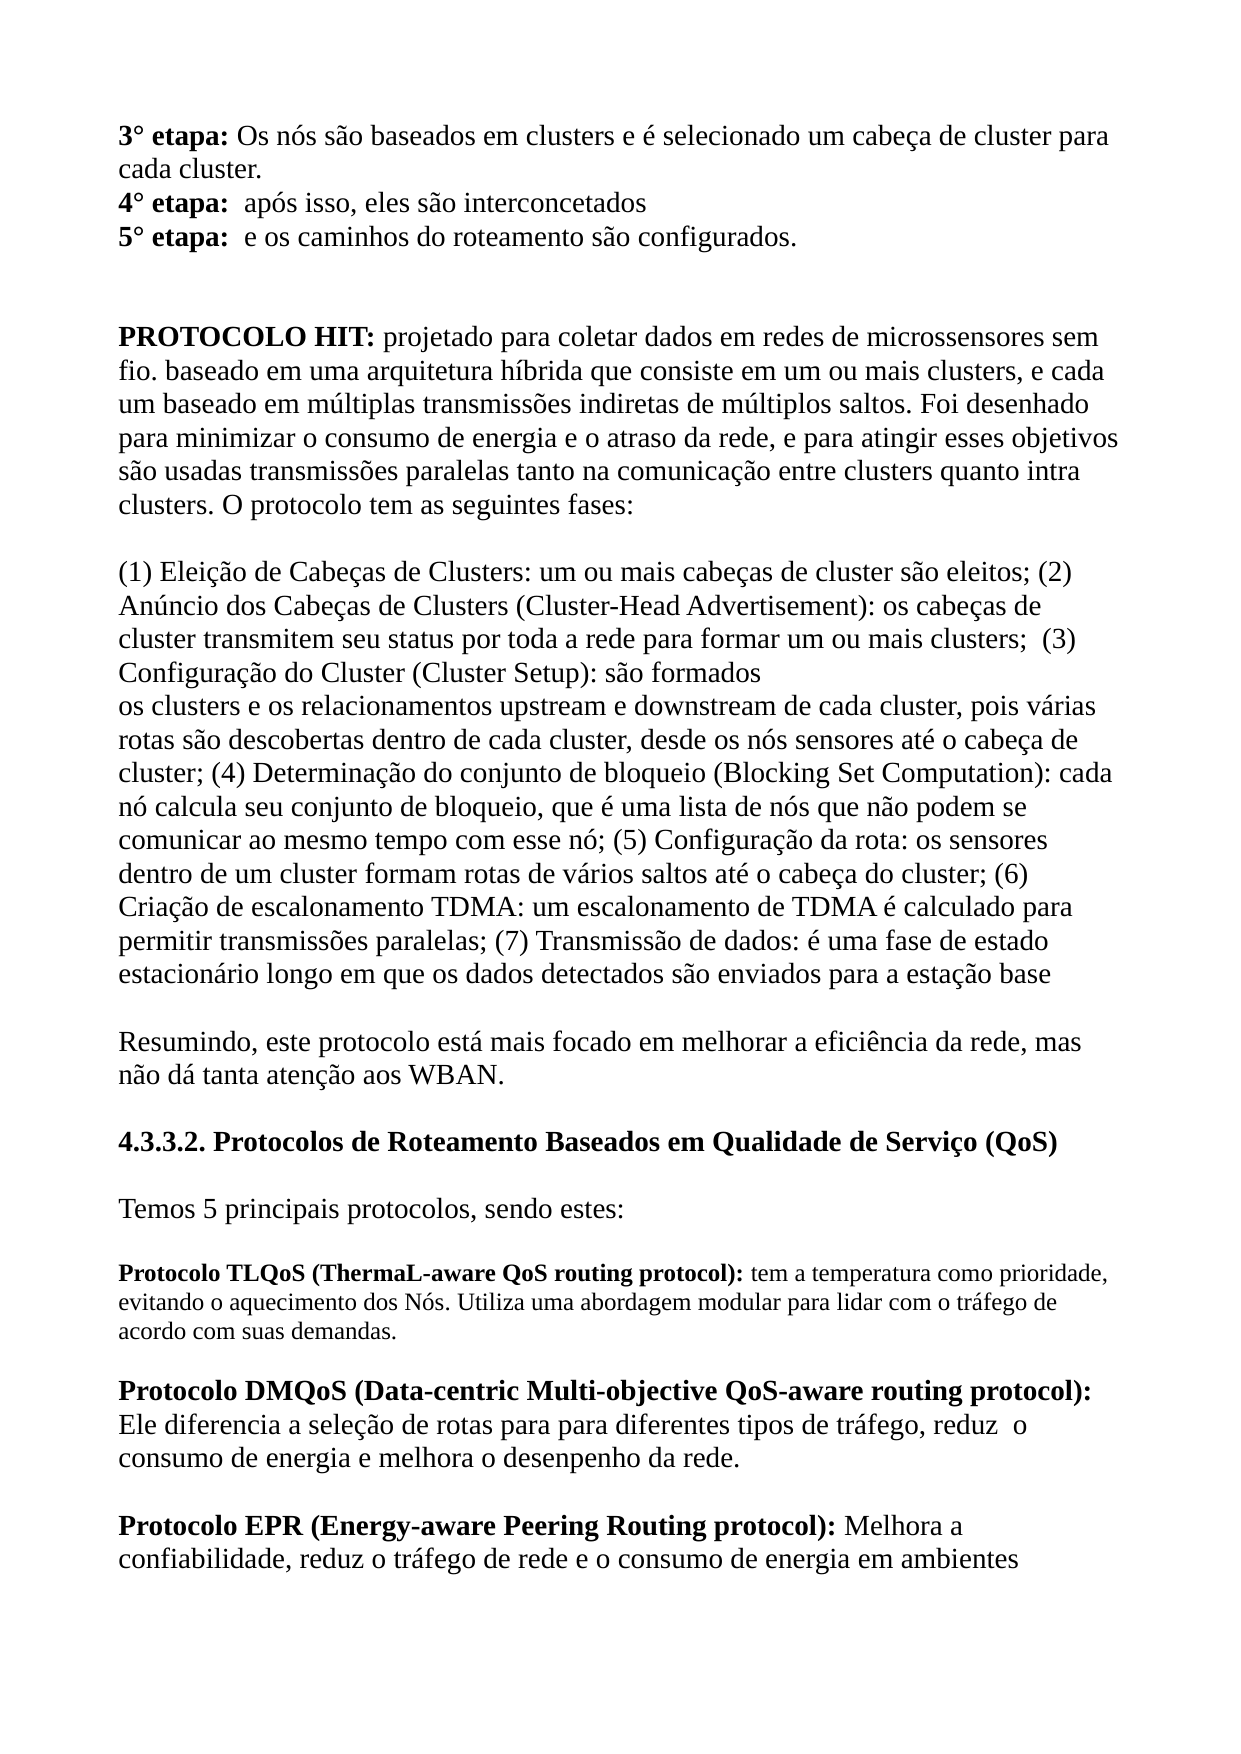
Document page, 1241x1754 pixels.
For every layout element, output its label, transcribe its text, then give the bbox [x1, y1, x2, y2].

text Protocolo EPR (Energy-aware Peering Routing protocol): Melhora a confiabilidade, reduz o tráfego de rede e o consumo de energia em ambientes [118, 1508, 1122, 1575]
text (1) Eleição de Cabeças de Clusters: um ou mais cabeças de cluster são eleitos; (2) Anúncio dos Cabeças de Clusters (Cluster-Head Advertisement): os cabeças de cluster transmitem seu status por toda a rede para formar um ou mais clusters; (3) Configuração do Cluster (Cluster Setup): são formados [118, 554, 1122, 688]
text 4.3.3.2. Protocolos de Roteamento Baseados em Qualidade de Serviço (QoS) [118, 1124, 1122, 1158]
text Protocolo DMQoS (Data-centric Multi-objective QoS-aware routing protocol): [118, 1373, 1122, 1407]
text 3° etapa: Os nós são baseados em clusters e é selecionado um cabeça de cluster para cada cluster. [118, 118, 1122, 185]
text PROTOCOLO HIT: projetado para coletar dados em redes de microssensores sem fio. baseado em uma arquitetura híbrida que consiste em um ou mais clusters, e cada um baseado em múltiplas transmissões indiretas de múltiplos saltos. Foi desenhado para minimizar o consumo de energia e o atraso da rede, e para atingir esses objetivos são usadas transmissões paralelas tanto na comunicação entre clusters quanto intra clusters. O protocolo tem as seguintes fases: [118, 319, 1122, 521]
text os clusters e os relacionamentos upstream e downstream de cada cluster, pois várias rotas são descobertas dentro de cada cluster, desde os nós sensores até o cabeça de cluster; (4) Determinação do conjunto de bloqueio (Blocking Set Computation): cada nó calcula seu conjunto de bloqueio, que é uma lista de nós que não podem se comunicar ao mesmo tempo com esse nó; (5) Configuração da rota: os sensores dentro de um cluster formam rotas de vários saltos até o cabeça do cluster; (6) Criação de escalonamento TDMA: um escalonamento de TDMA é calculado para permitir transmissões paralelas; (7) Transmissão de dados: é uma fase de estado estacionário longo em que os dados detectados são enviados para a estação base [118, 688, 1122, 990]
text Resumindo, este protocolo está mais focado em melhorar a eficiência da rede, mas não dá tanta atenção aos WBAN. [118, 1024, 1122, 1091]
text Temos 5 principais protocolos, sendo estes: [118, 1191, 1122, 1225]
text Protocolo TLQoS (ThermaL-aware QoS routing protocol): tem a temperatura como prioridade, evitando o aquecimento dos Nós. Utiliza uma abordagem modular para lidar com o tráfego de acordo com suas demandas. [118, 1225, 1122, 1345]
text Ele diferencia a seleção de rotas para para diferentes tipos de tráfego, reduz o consumo de energia e melhora o desenpenho da rede. [118, 1407, 1122, 1508]
text 4° etapa: após isso, eles são interconcetados [118, 185, 1122, 219]
text 5° etapa: e os caminhos do roteamento são configurados. [118, 219, 1122, 252]
